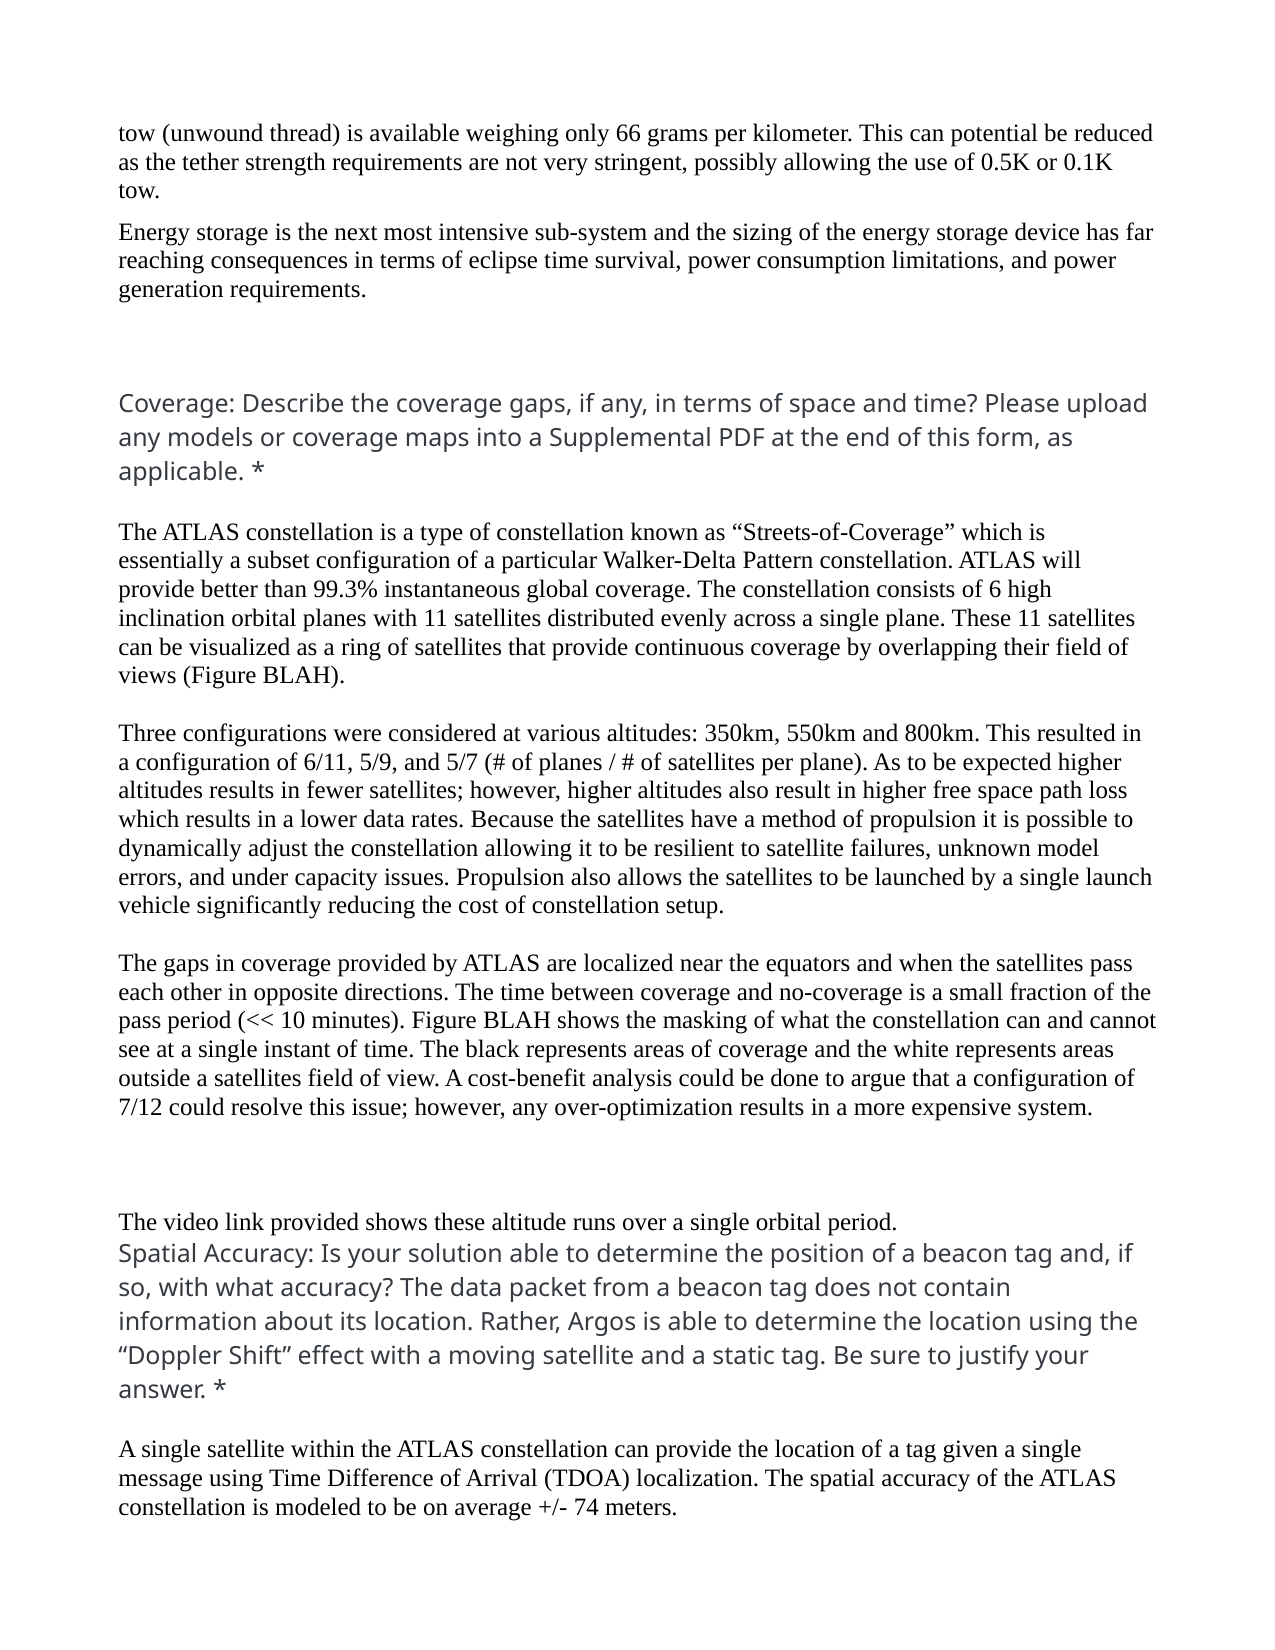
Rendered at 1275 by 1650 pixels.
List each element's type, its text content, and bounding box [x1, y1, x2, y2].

text A single satellite within the ATLAS constellation can provide the location of a tag given a single message using Time Difference of Arrival (TDOA) localization. The spatial accuracy of the ATLAS constellation is modeled to be on average +/- 74 meters. [118, 1434, 1157, 1521]
text The gaps in coverage provided by ATLAS are localized near the equators and when the satellites pass each other in opposite directions. The time between coverage and no-coverage is a small fraction of the pass period (<< 10 minutes). Figure BLAH shows the masking of what the constellation can and cannot see at a single instant of time. The black represents areas of coverage and the white represents areas outside a satellites field of view. A cost-benefit analysis could be done to argue that a configuration of 7/12 could resolve this issue; however, any over-optimization results in a more expensive system. [118, 948, 1157, 1120]
text Energy storage is the next most intensive sub-system and the sizing of the energy storage device has far reaching consequences in terms of eclipse time survival, power consumption limitations, and power generation requirements. [118, 217, 1157, 303]
text The ATLAS constellation is a type of constellation known as “Streets-of-Coverage” which is essentially a subset configuration of a particular Walker-Delta Pattern constellation. ATLAS will provide better than 99.3% instantaneous global coverage. The constellation consists of 6 high inclination orbital planes with 11 satellites distributed evenly across a single plane. These 11 satellites can be visualized as a ring of satellites that provide continuous coverage by overlapping their field of views (Figure BLAH). [118, 517, 1157, 689]
text tow (unwound thread) is available weighing only 66 grams per kilometer. This can potential be reduced as the tether strength requirements are not very stringent, possibly allowing the use of 0.5K or 0.1K tow. [118, 118, 1157, 204]
text Spatial Accuracy: Is your solution able to determine the position of a beacon tag and, if so, with what accuracy? The data packet from a beacon tag does not contain information about its location. Rather, Argos is able to determine the location using the “Doppler Shift” effect with a moving satellite and a static tag. Be sure to justify your answer. * [118, 1235, 1157, 1406]
text The video link provided shows these altitude runs over a single orbital period. [118, 1207, 1157, 1235]
text Coverage: Describe the coverage gaps, if any, in terms of space and time? Please upload any models or coverage maps into a Supplemental PDF at the end of this form, as applicable. * [118, 386, 1157, 488]
text Three configurations were considered at various altitudes: 350km, 550km and 800km. This resulted in a configuration of 6/11, 5/9, and 5/7 (# of planes / # of satellites per plane). As to be expected higher altitudes results in fewer satellites; however, higher altitudes also result in higher free space path loss which results in a lower data rates. Because the satellites have a method of propulsion it is possible to dynamically adjust the constellation allowing it to be resilient to satellite failures, unknown model errors, and under capacity issues. Propulsion also allows the satellites to be launched by a single launch vehicle significantly reducing the cost of constellation setup. [118, 718, 1157, 919]
